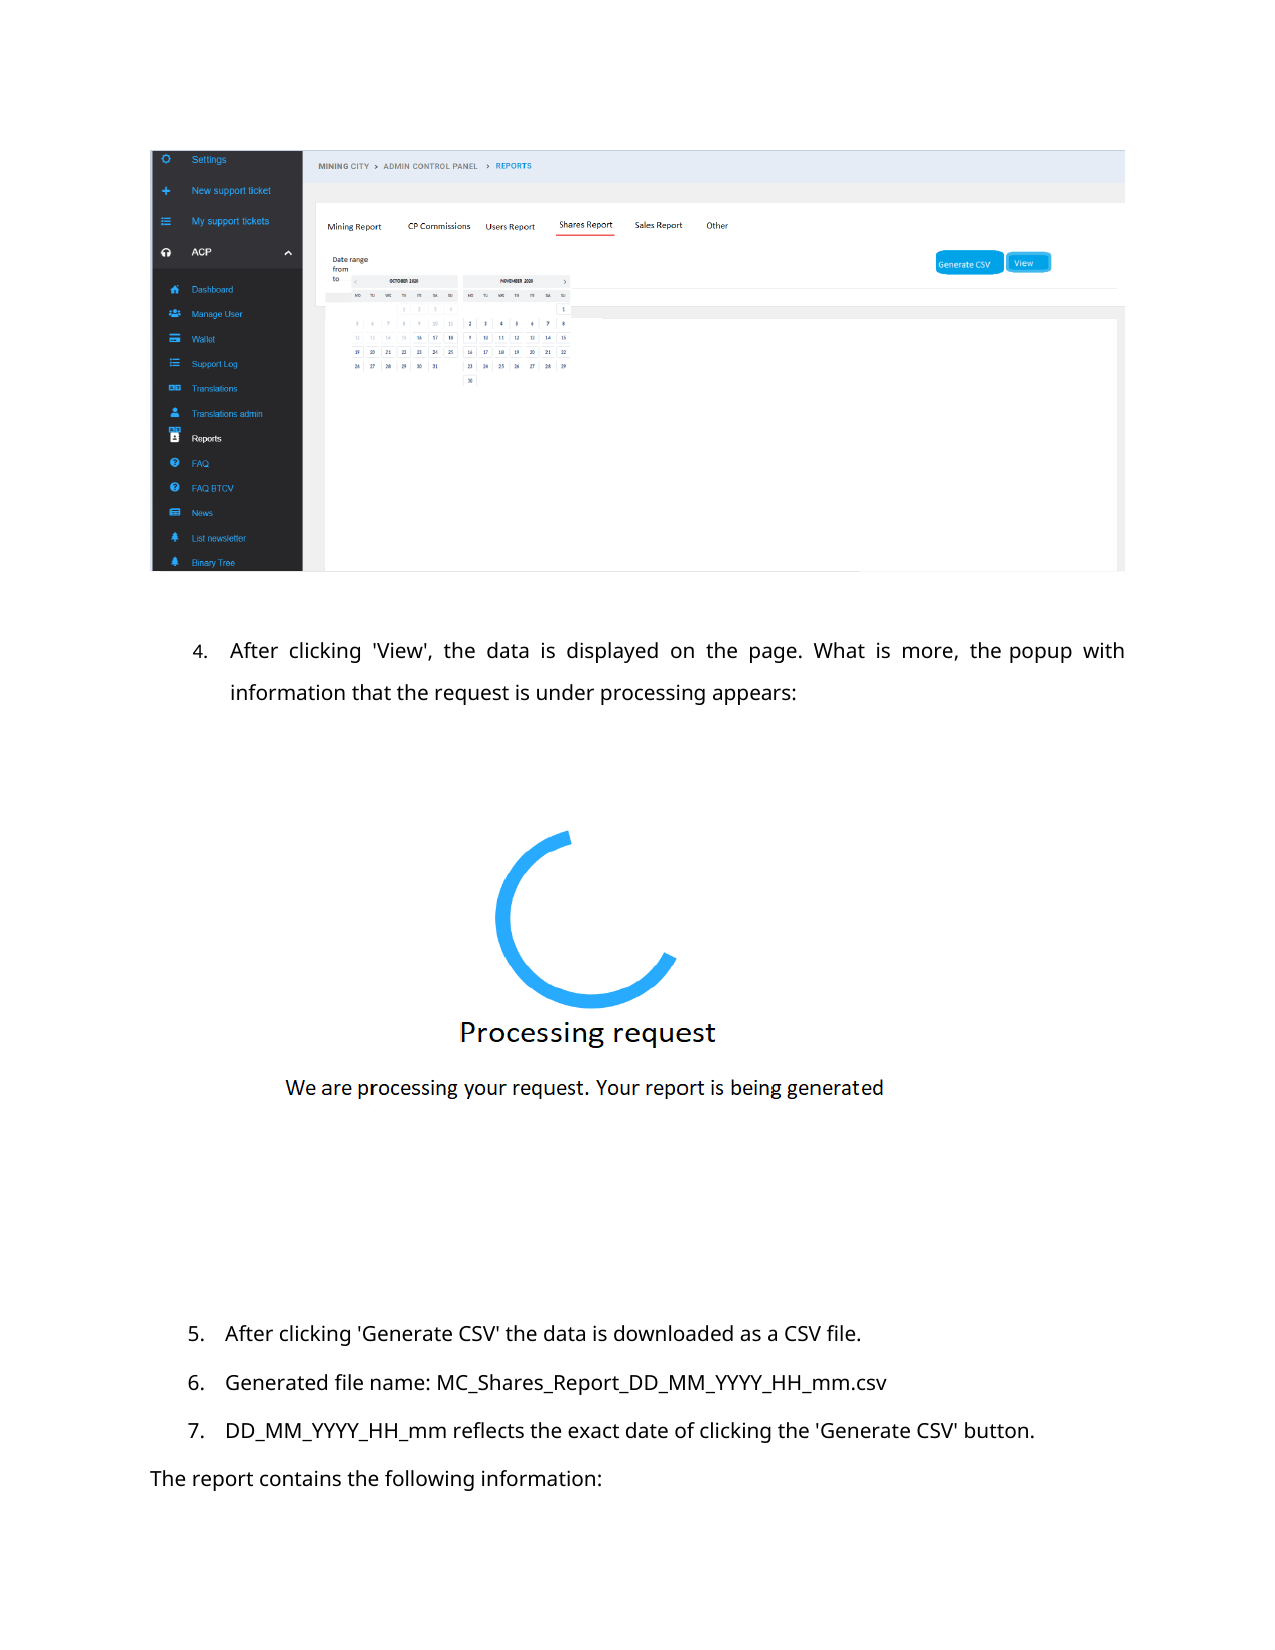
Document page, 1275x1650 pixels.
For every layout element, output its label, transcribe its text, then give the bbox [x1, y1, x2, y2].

list Generated file name: MC_Shares_Report_DD_MM_YYYY_HH_mm.csv [187, 1368, 1125, 1396]
list DD_MM_YYYY_HH_mm reflects the exact date of clicking the 'Generate CSV' button. [187, 1416, 1125, 1444]
list After clicking 'View', the data is displayed on the page. What is more, the popup with information that the request is under processing appears: [192, 636, 1125, 707]
list After clicking 'Generate CSV' the data is downloaded as a CSV file. [187, 1319, 1125, 1348]
text The report contains the following information: [150, 1464, 1125, 1492]
